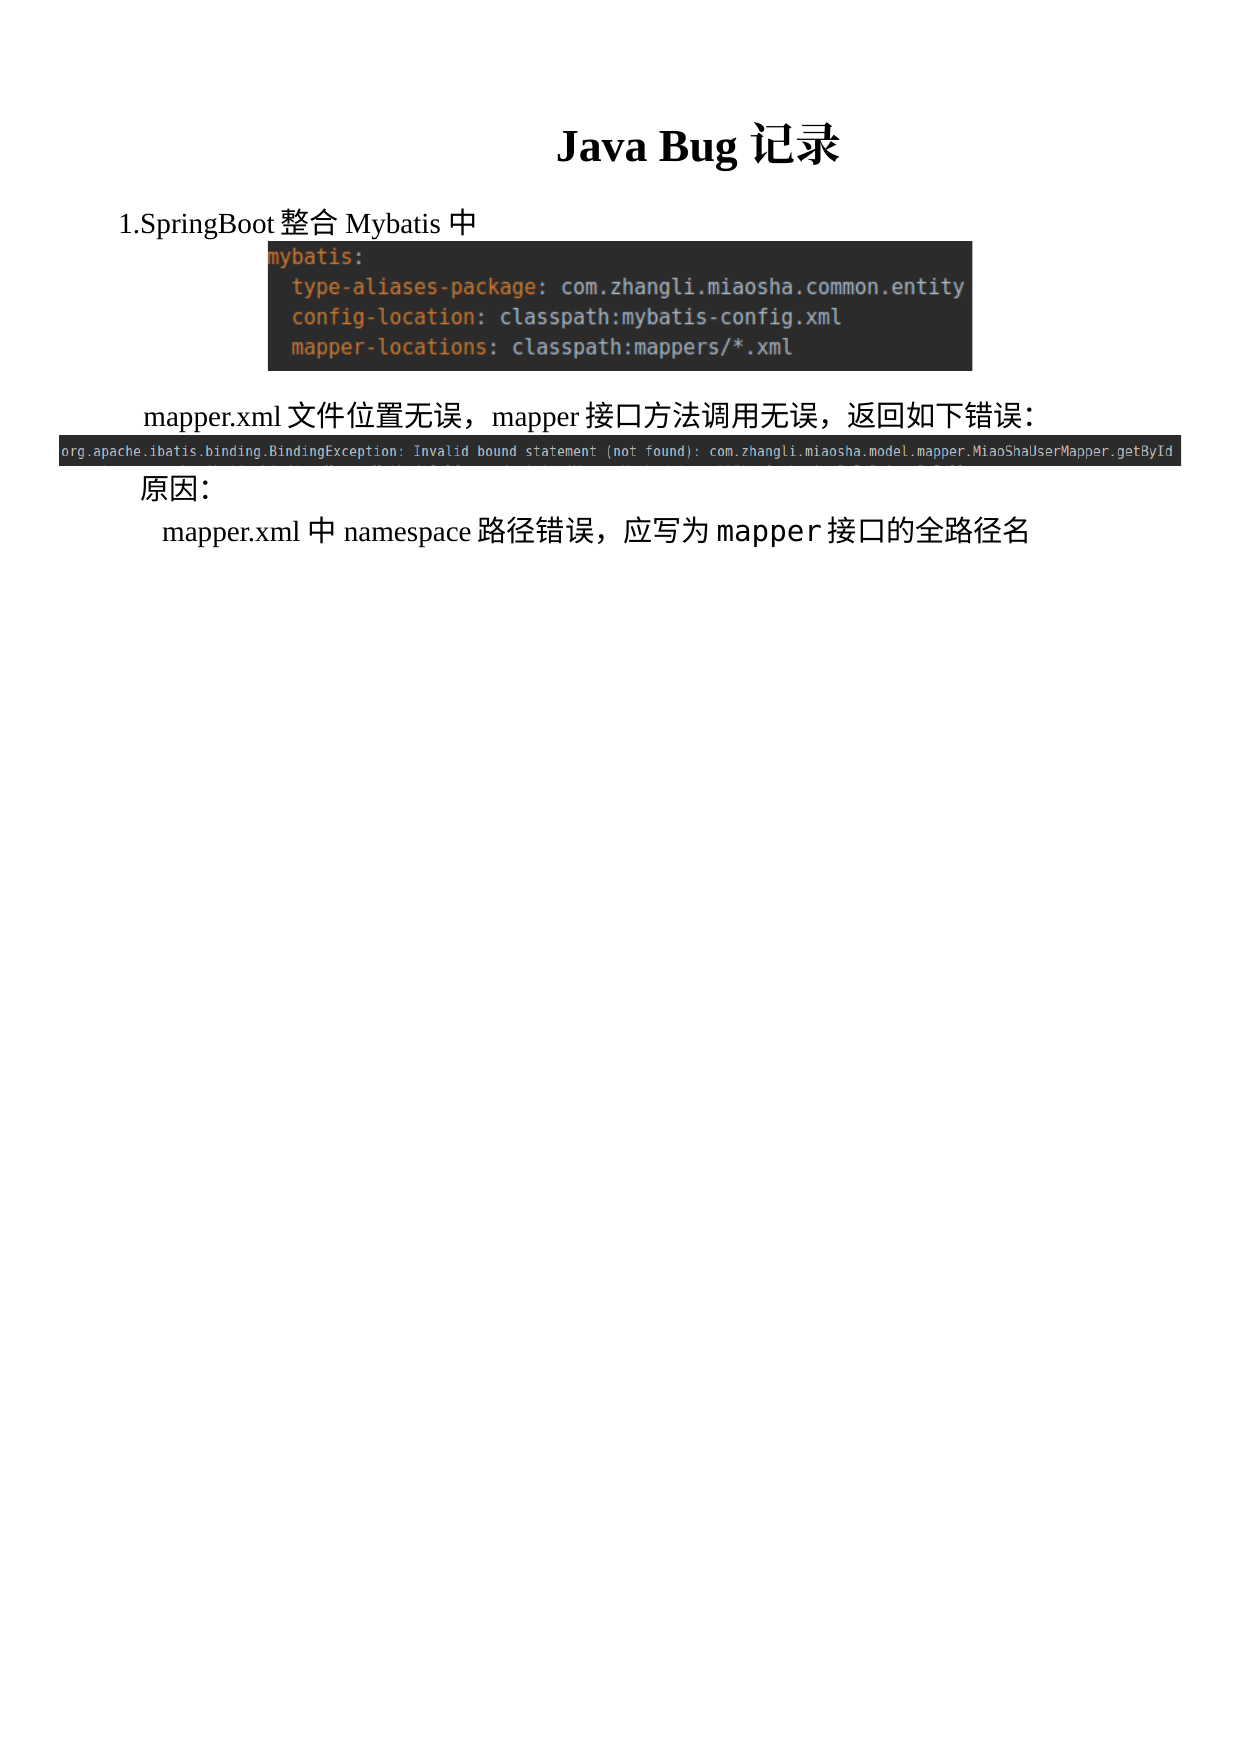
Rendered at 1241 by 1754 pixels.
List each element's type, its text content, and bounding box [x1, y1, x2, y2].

text mapper.xml文件位置无误，mapper接口方法调用无误，返回如下错误： [118, 393, 1122, 435]
text 1.SpringBoot整合 Mybatis 中 [118, 199, 1122, 242]
text Java Bug 记录 [118, 118, 1122, 171]
text mapper.xml 中 namespace路径错误，应写为mapper接口的全路径名 [118, 507, 1122, 550]
text 原因： [118, 466, 1122, 507]
picture [59, 435, 1182, 466]
picture [267, 241, 973, 371]
